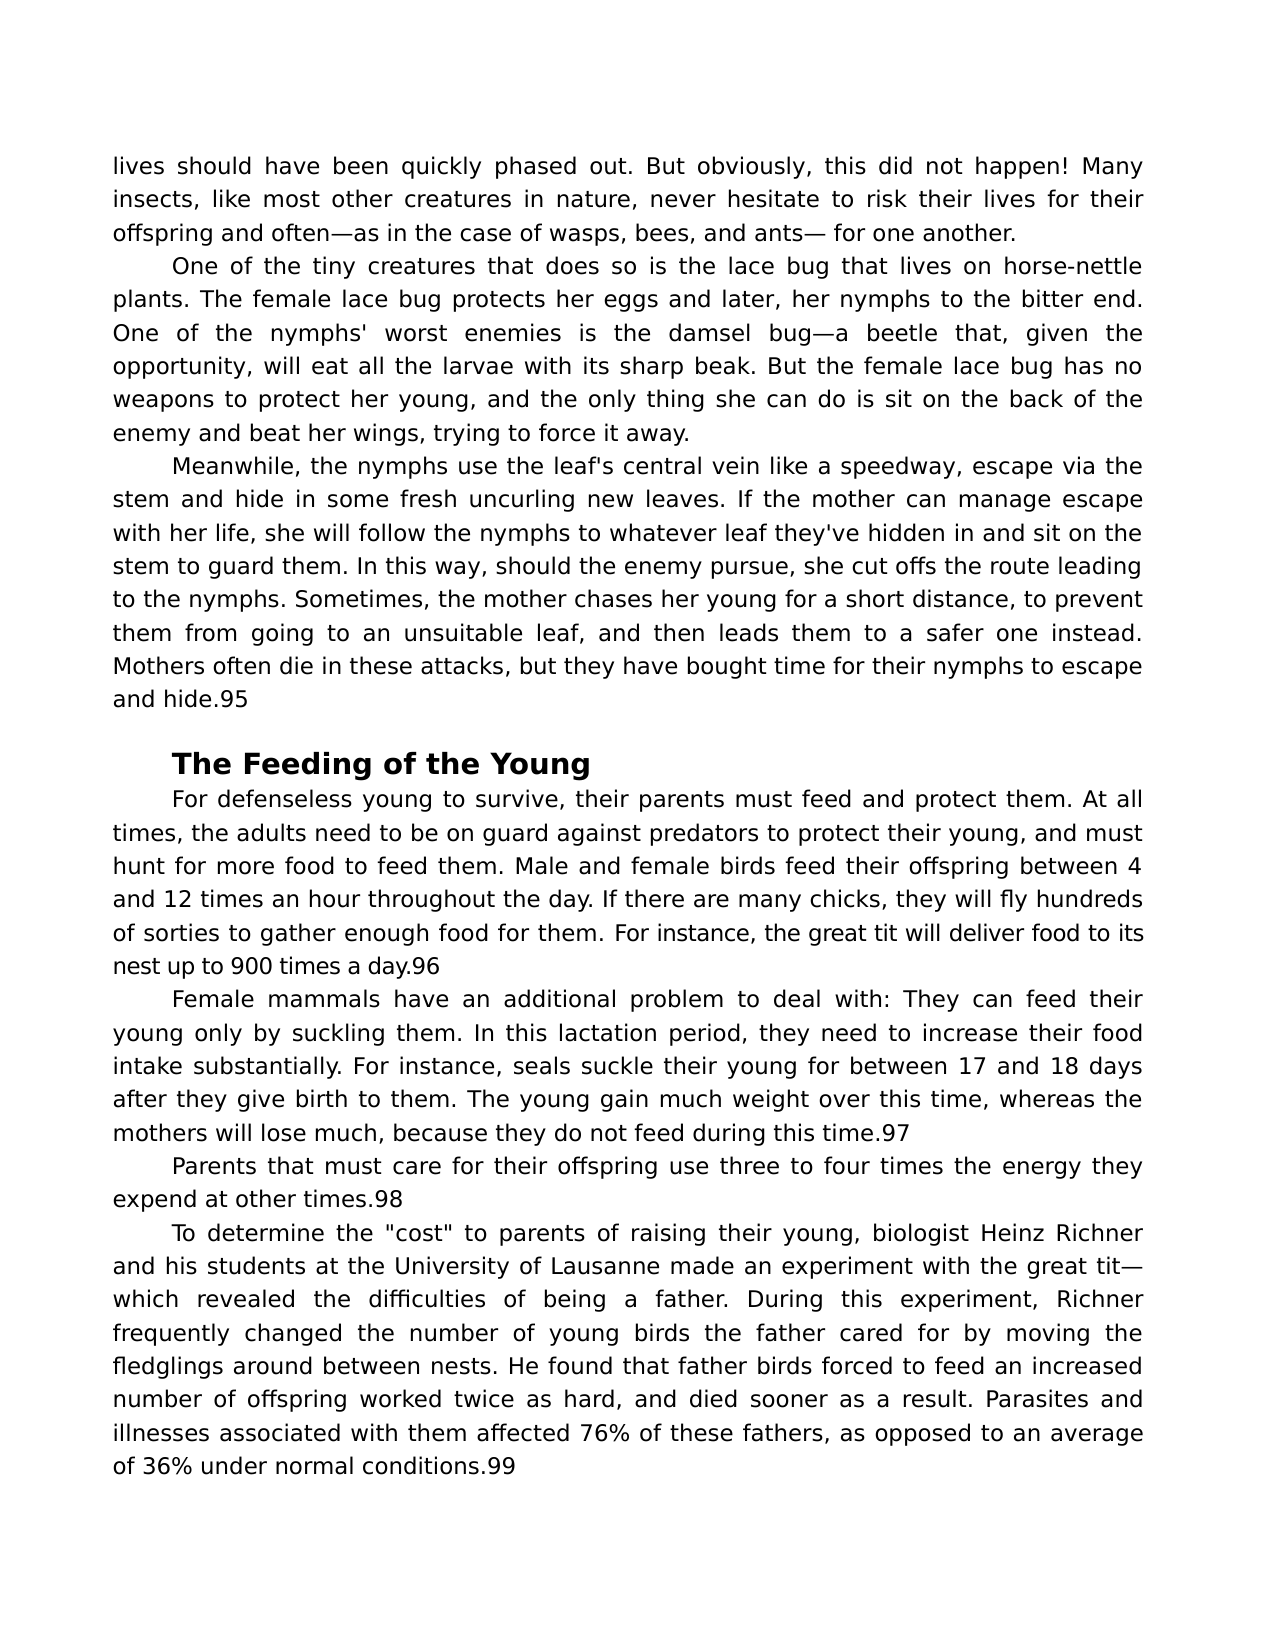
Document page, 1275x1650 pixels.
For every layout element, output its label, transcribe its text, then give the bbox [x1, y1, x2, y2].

text lives should have been quickly phased out. But obviously, this did not happen! Many insects, like most other creatures in nature, never hesitate to risk their lives for their offspring and often—as in the case of wasps, bees, and ants— for one another. [112, 148, 1145, 248]
text One of the tiny creatures that does so is the lace bug that lives on horse-nettle plants. The female lace bug protects her eggs and later, her nymphs to the bitter end. One of the nymphs' worst enemies is the damsel bug—a beetle that, given the opportunity, will eat all the larvae with its sharp beak. But the female lace bug has no weapons to protect her young, and the only thing she can do is sit on the back of the enemy and beat her wings, trying to force it away. [112, 248, 1145, 448]
text To determine the "cost" to parents of raising their young, biologist Heinz Richner and his students at the University of Lausanne made an experiment with the great tit—which revealed the difficulties of being a father. During this experiment, Richner frequently changed the number of young birds the father cared for by moving the fledglings around between nests. He found that father birds forced to feed an increased number of offspring worked twice as hard, and died sooner as a result. Parasites and illnesses associated with them affected 76% of these fathers, as opposed to an average of 36% under normal conditions.99 [112, 1214, 1145, 1481]
text Parents that must care for their offspring use three to four times the energy they expend at other times.98 [112, 1148, 1145, 1214]
text Meanwhile, the nymphs use the leaf's central vein like a speedway, escape via the stem and hide in some fresh uncurling new leaves. If the mother can manage escape with her life, she will follow the nymphs to whatever leaf they've hidden in and sit on the stem to guard them. In this way, should the enemy pursue, she cut offs the route leading to the nymphs. Sometimes, the mother chases her young for a short distance, to prevent them from going to an unsuitable leaf, and then leads them to a safer one instead. Mothers often die in these attacks, but they have bought time for their nymphs to escape and hide.95 [112, 448, 1145, 714]
text The Feeding of the Young [112, 748, 1145, 781]
text For defenseless young to survive, their parents must feed and protect them. At all times, the adults need to be on guard against predators to protect their young, and must hunt for more food to feed them. Male and female birds feed their offspring between 4 and 12 times an hour throughout the day. If there are many chicks, they will fly hundreds of sorties to gather enough food for them. For instance, the great tit will deliver food to its nest up to 900 times a day.96 [112, 781, 1145, 981]
text Female mammals have an additional problem to deal with: They can feed their young only by suckling them. In this lactation period, they need to increase their food intake substantially. For instance, seals suckle their young for between 17 and 18 days after they give birth to them. The young gain much weight over this time, whereas the mothers will lose much, because they do not feed during this time.97 [112, 981, 1145, 1148]
